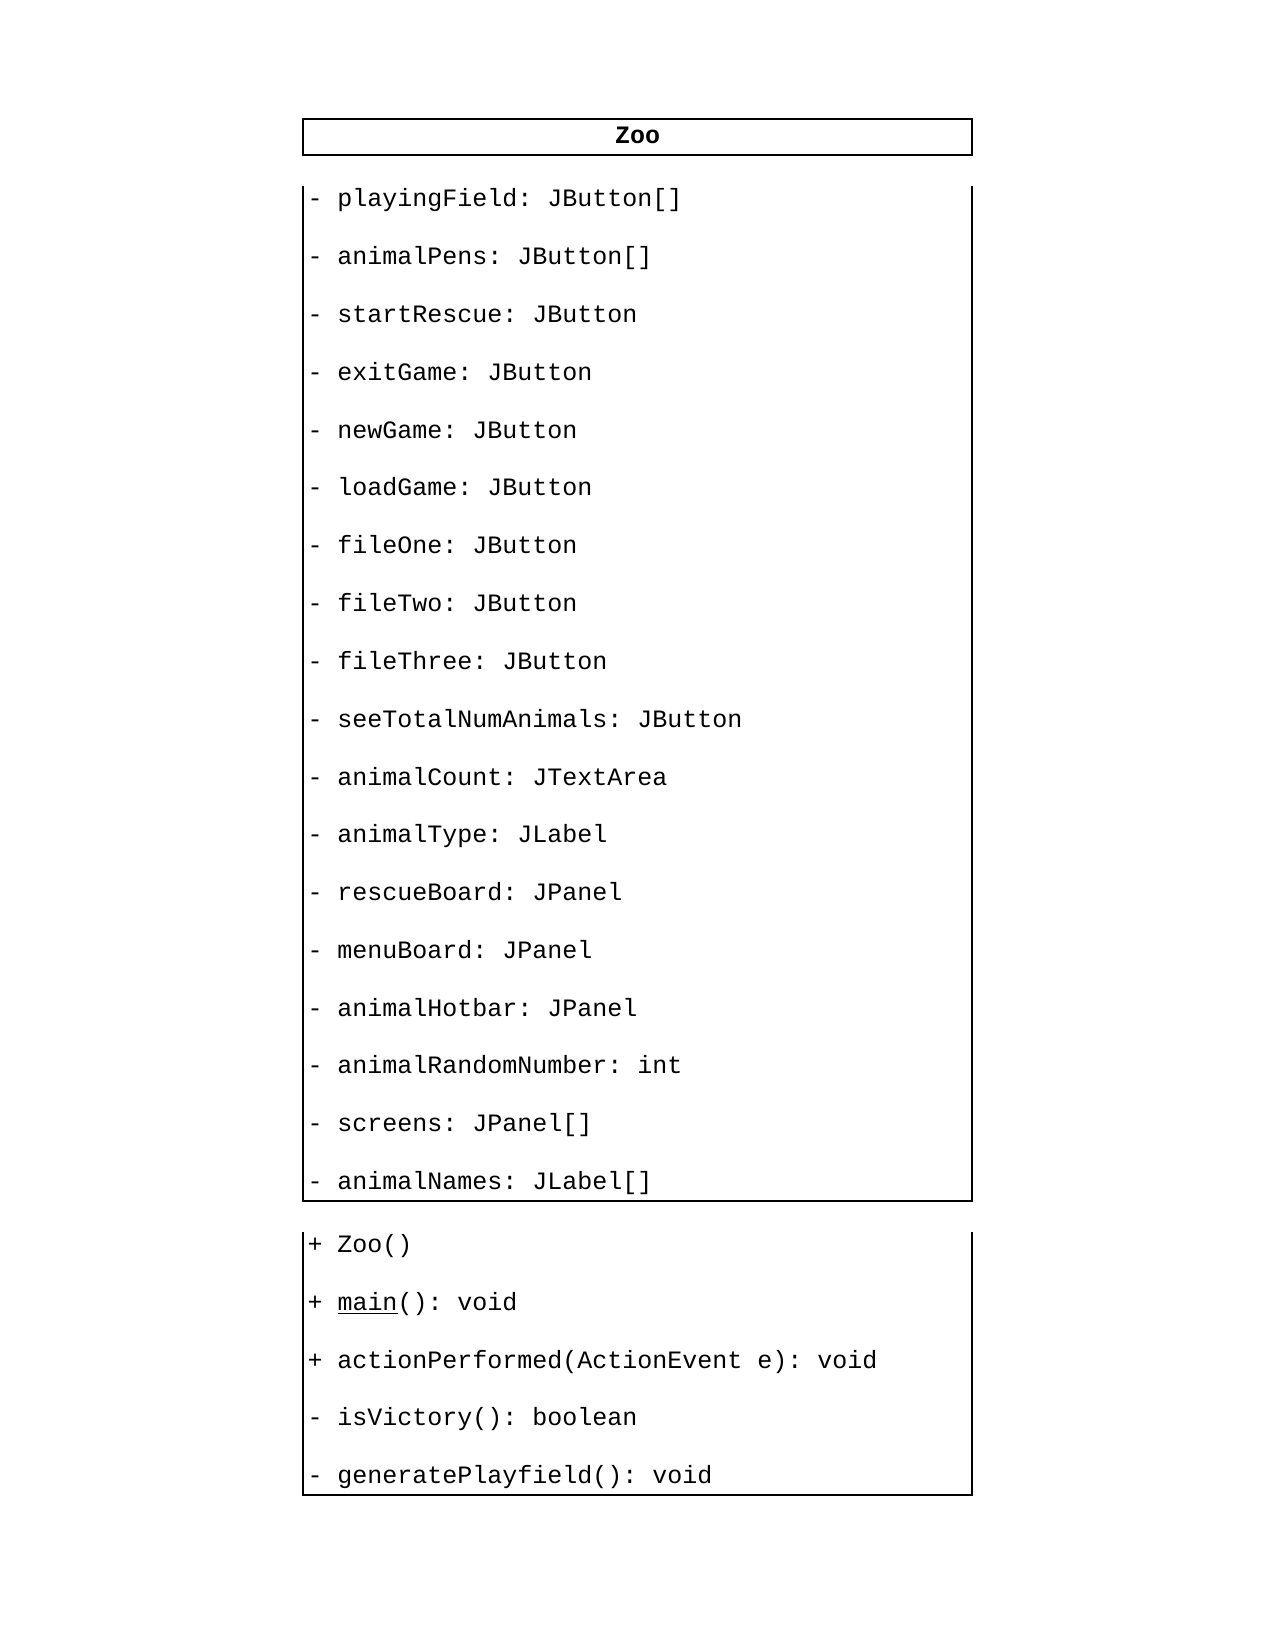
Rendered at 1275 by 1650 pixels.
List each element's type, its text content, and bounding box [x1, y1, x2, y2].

table_header [302, 156, 973, 186]
table_cell [302, 1496, 973, 1526]
table_cell [302, 1202, 973, 1232]
table_cell - playingField: JButton[] - animalPens: JButton[] - startRescue: JButton - exitGame: JButton - newGame: JButton - loadGame: JButton - fileOne: JButton - fileTwo: JButton - fileThree: JButton - seeTotalNumAnimals: JButton - animalCount: JTextArea - animalType: JLabel - rescueBoard: JPanel - menuBoard: JPanel - animalHotbar: JPanel - animalRandomNumber: int - screens: JPanel[] - animalNames: JLabel[] [304, 186, 971, 1200]
table_header Zoo [304, 120, 971, 154]
table_cell + Zoo() + main(): void + actionPerformed(ActionEvent e): void - isVictory(): boolean - generatePlayfield(): void [304, 1232, 971, 1494]
